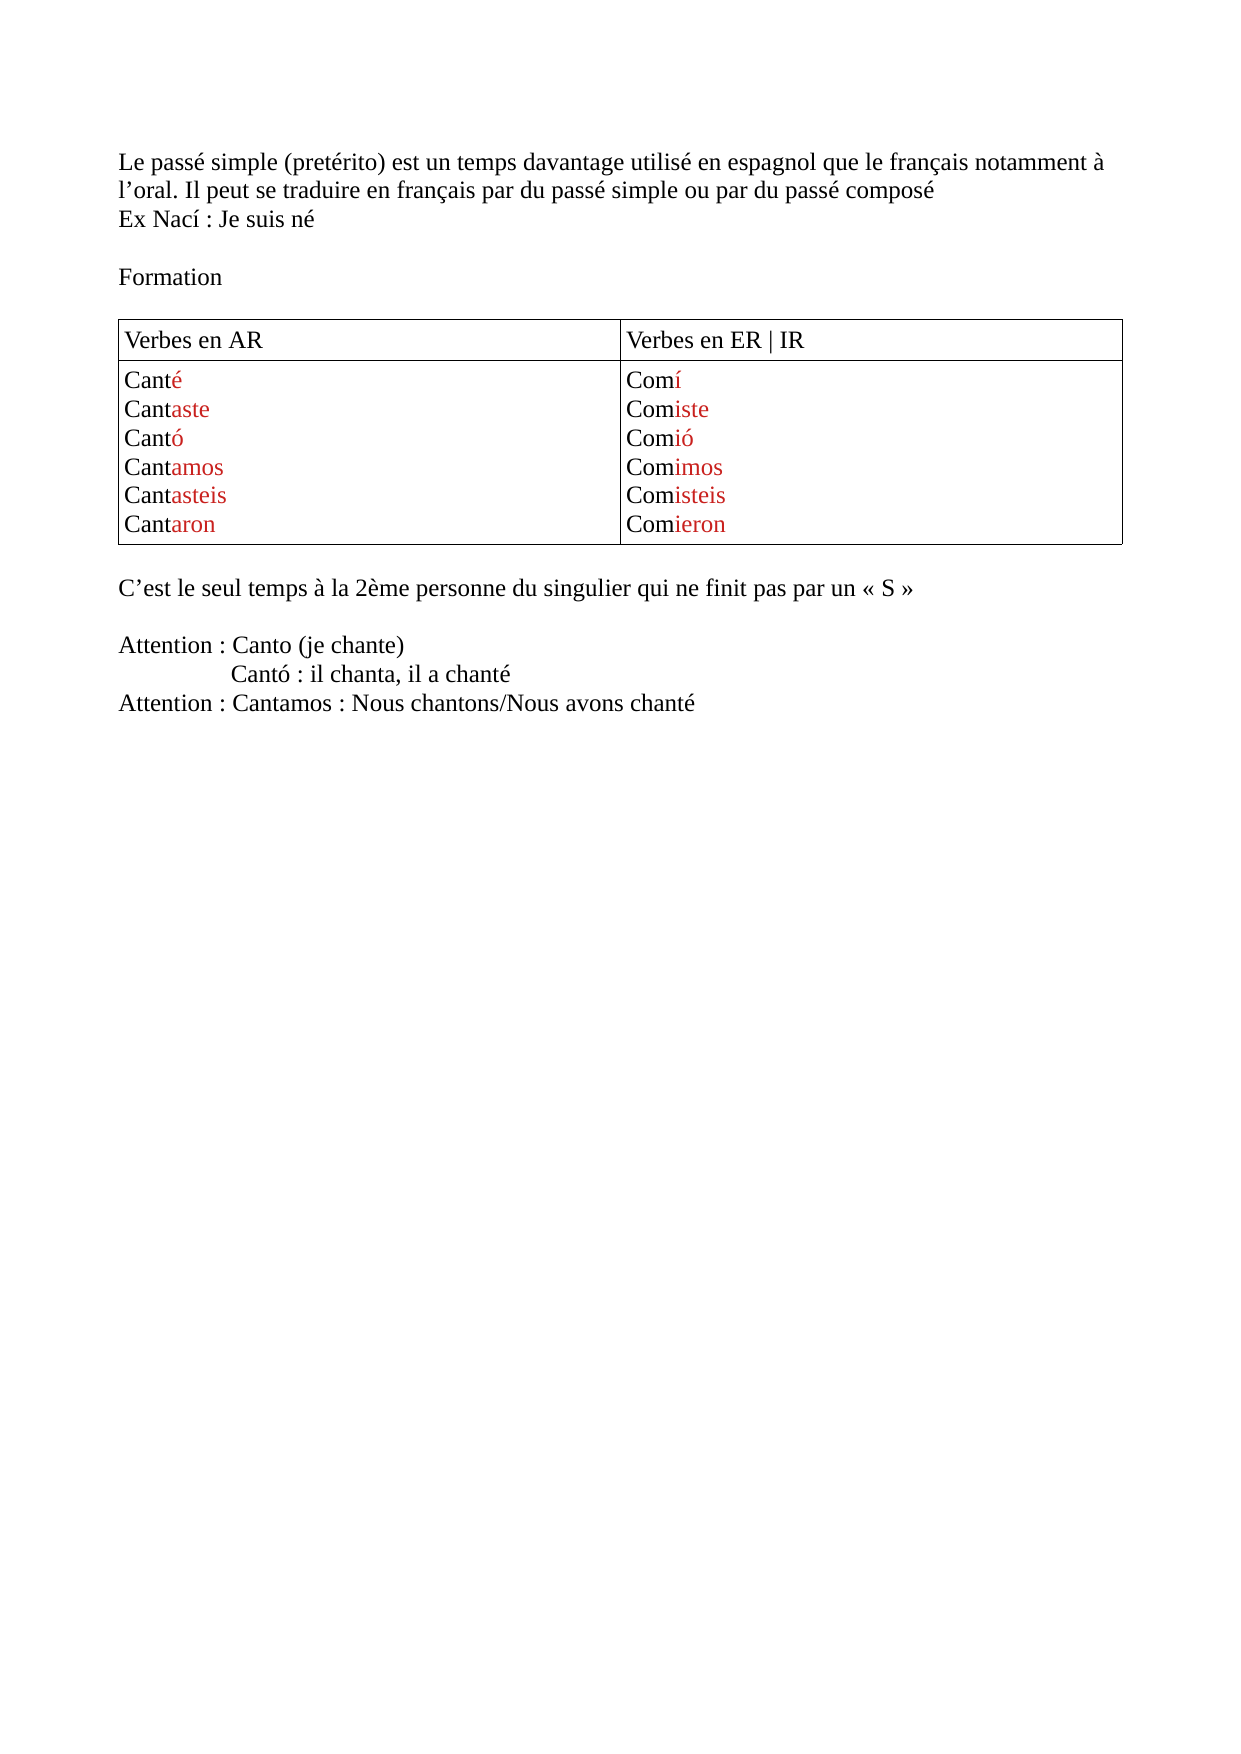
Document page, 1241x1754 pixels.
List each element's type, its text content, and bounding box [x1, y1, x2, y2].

table_cell Canté Cantaste Cantó Cantamos Cantasteis Cantaron [119, 361, 620, 544]
text Attention : Canto (je chante) [118, 630, 1122, 659]
text Attention : Cantamos : Nous chantons/Nous avons chanté [118, 688, 1122, 716]
table_cell Comí Comiste Comió Comimos Comisteis Comieron [621, 361, 1122, 544]
text Le passé simple (pretérito) est un temps davantage utilisé en espagnol que le français notamment à l’oral. Il peut se traduire en français par du passé simple ou par du passé composé [118, 147, 1122, 204]
text Cantó : il chanta, il a chanté [118, 659, 1122, 688]
table_header Verbes en ER | IR [621, 320, 1122, 360]
table_header Verbes en AR [119, 320, 620, 360]
text Formation [118, 262, 1122, 291]
text Ex Nací : Je suis né [118, 204, 1122, 233]
text C’est le seul temps à la 2ème personne du singulier qui ne finit pas par un « S » [118, 573, 1122, 601]
